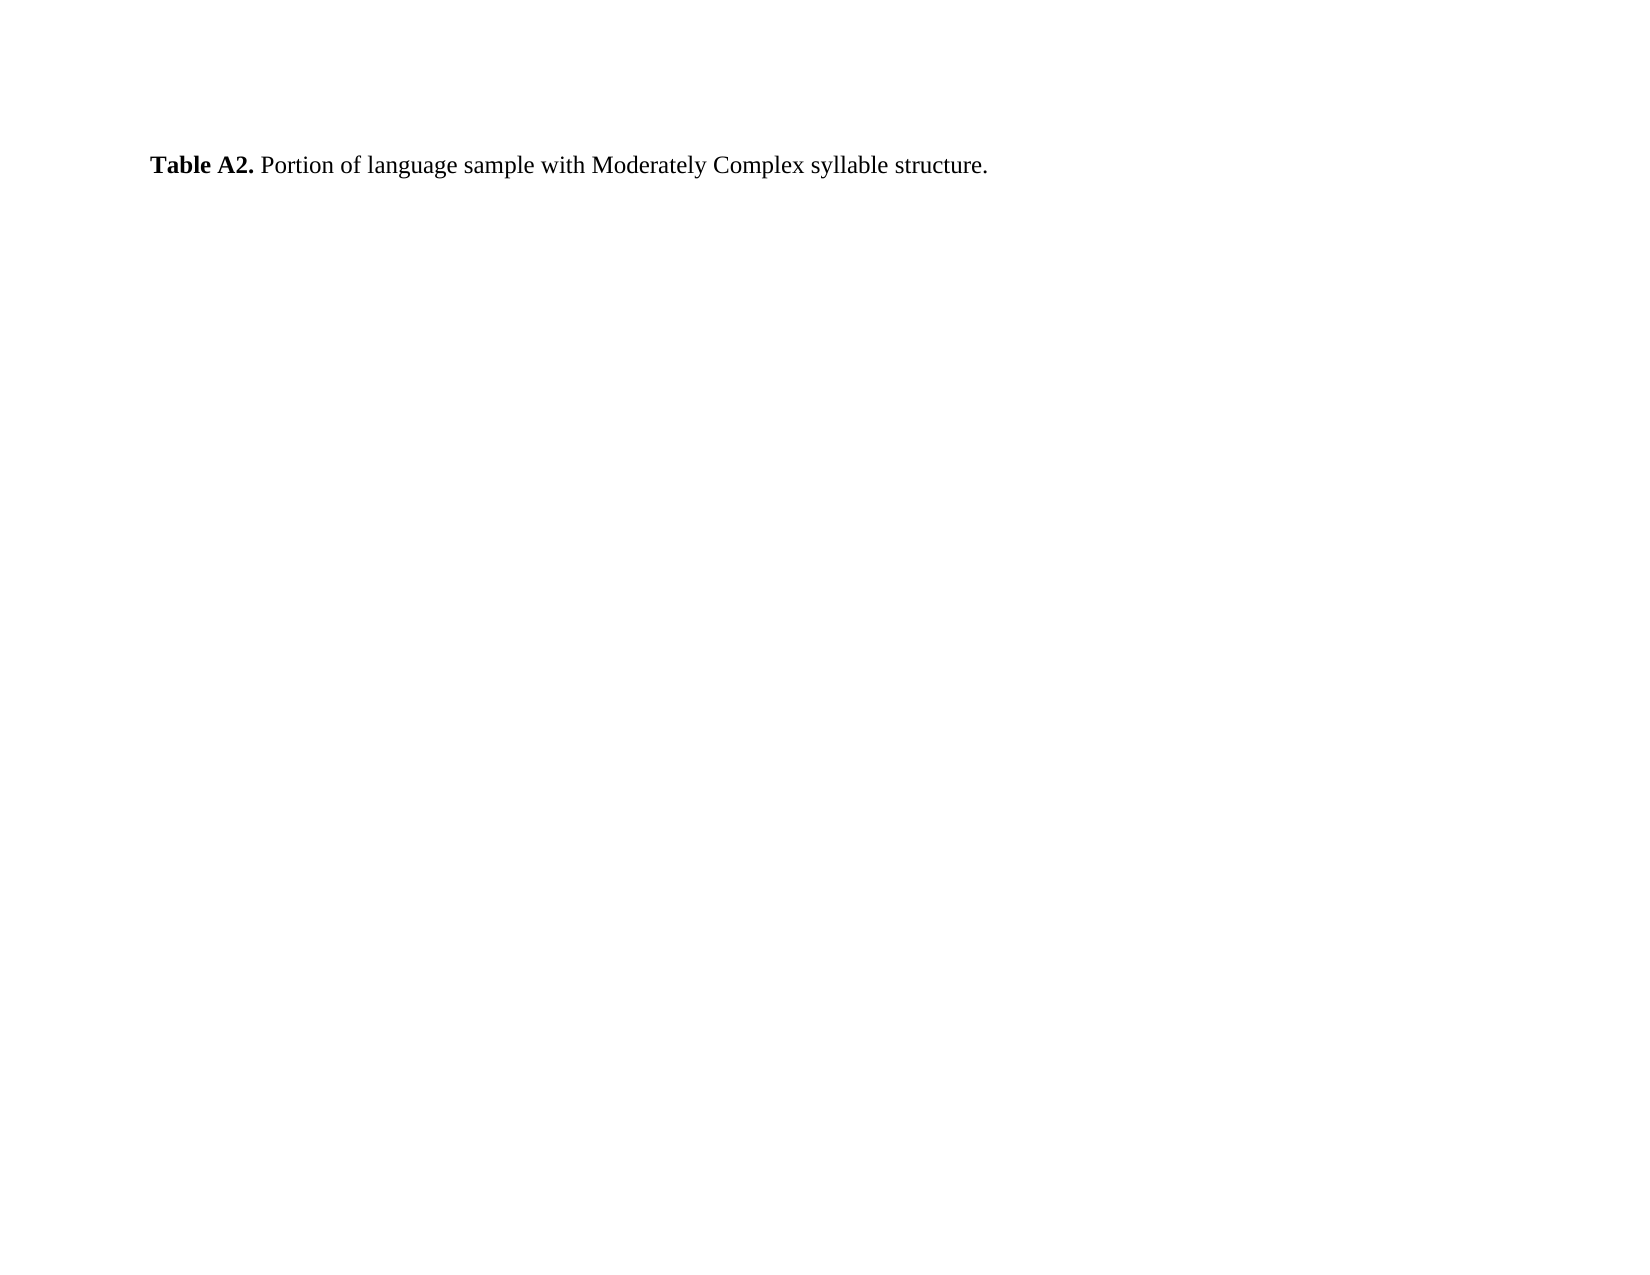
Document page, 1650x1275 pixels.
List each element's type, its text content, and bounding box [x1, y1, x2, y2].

text Table A2. Portion of language sample with Moderately Complex syllable structure. [150, 150, 1500, 179]
